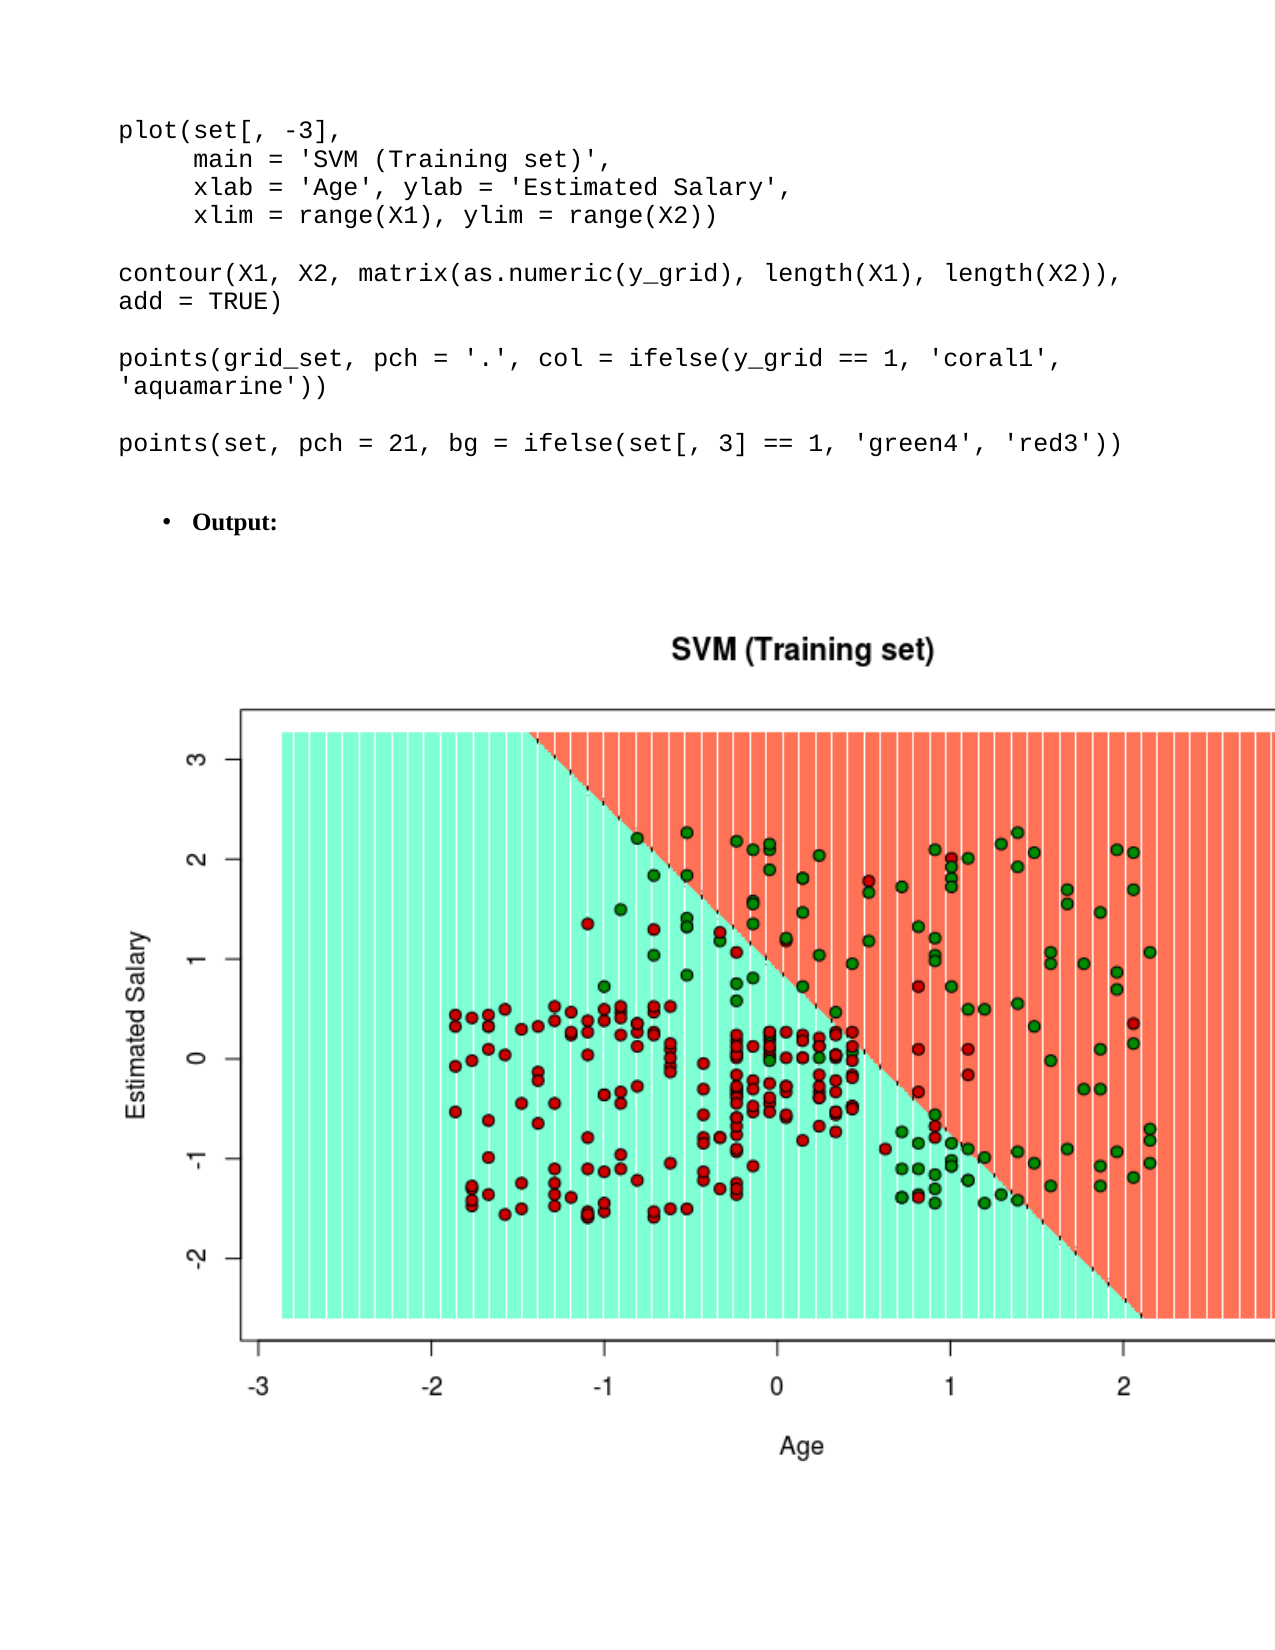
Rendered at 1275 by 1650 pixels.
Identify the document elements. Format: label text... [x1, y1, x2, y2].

list Output: [162, 507, 1157, 569]
picture [118, 587, 1275, 1494]
table_header plot(set[, -3], main = 'SVM (Training set)', xlab = 'Age', ylab = 'Estimated Salary', xlim = range(X1), ylim = range(X2)) contour(X1, X2, matrix(as.numeric(y_grid), length(X1), length(X2)), add = TRUE) points(grid_set, pch = '.', col = ifelse(y_grid == 1, 'coral1', 'aquamarine')) points(set, pch = 21, bg = ifelse(set[, 3] == 1, 'green4', 'red3')) [118, 118, 1157, 459]
